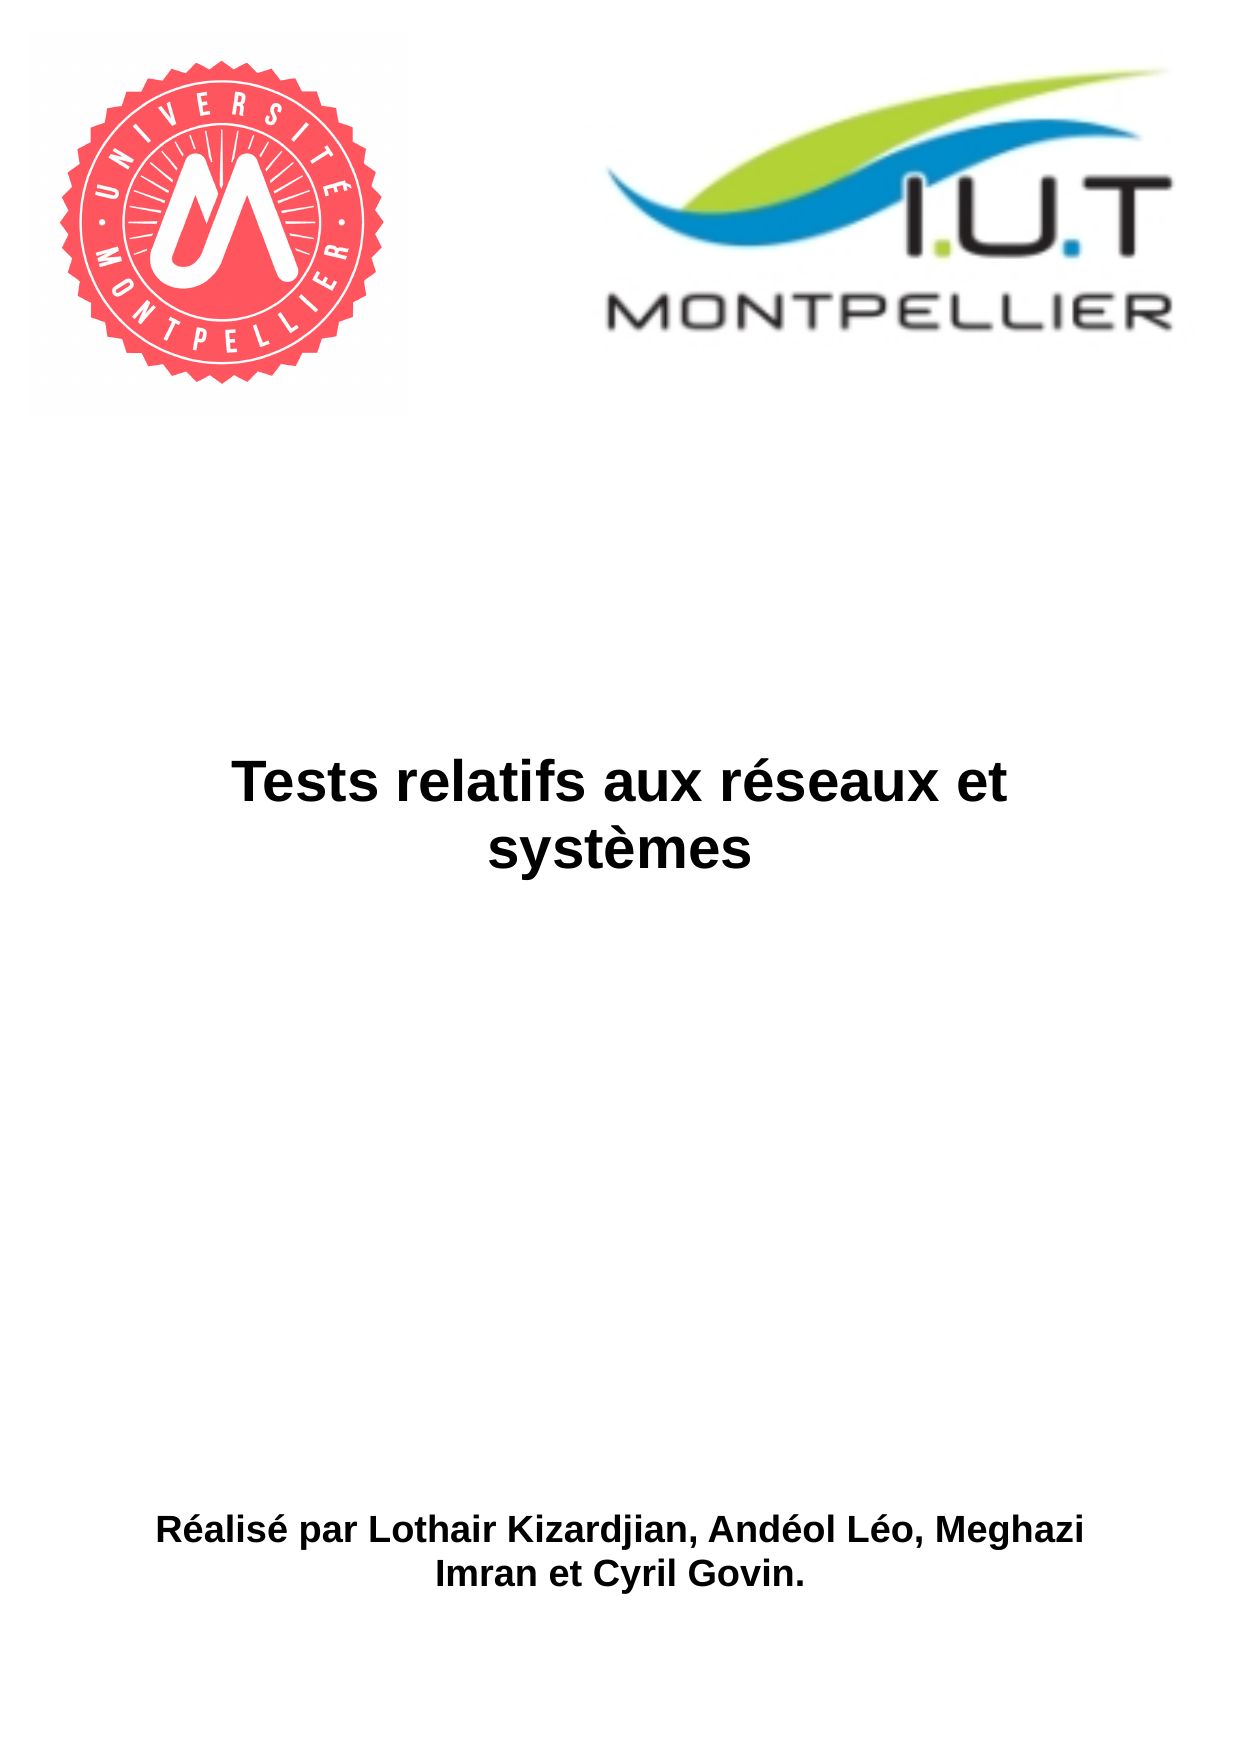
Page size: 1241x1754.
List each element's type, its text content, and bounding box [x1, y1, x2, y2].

subtitle Réalisé par Lothair Kizardjian, Andéol Léo, Meghazi Imran et Cyril Govin. [118, 1507, 1122, 1594]
title Tests relatifs aux réseaux et systèmes [118, 747, 1122, 881]
picture [27, 28, 416, 416]
picture [582, 28, 1197, 379]
